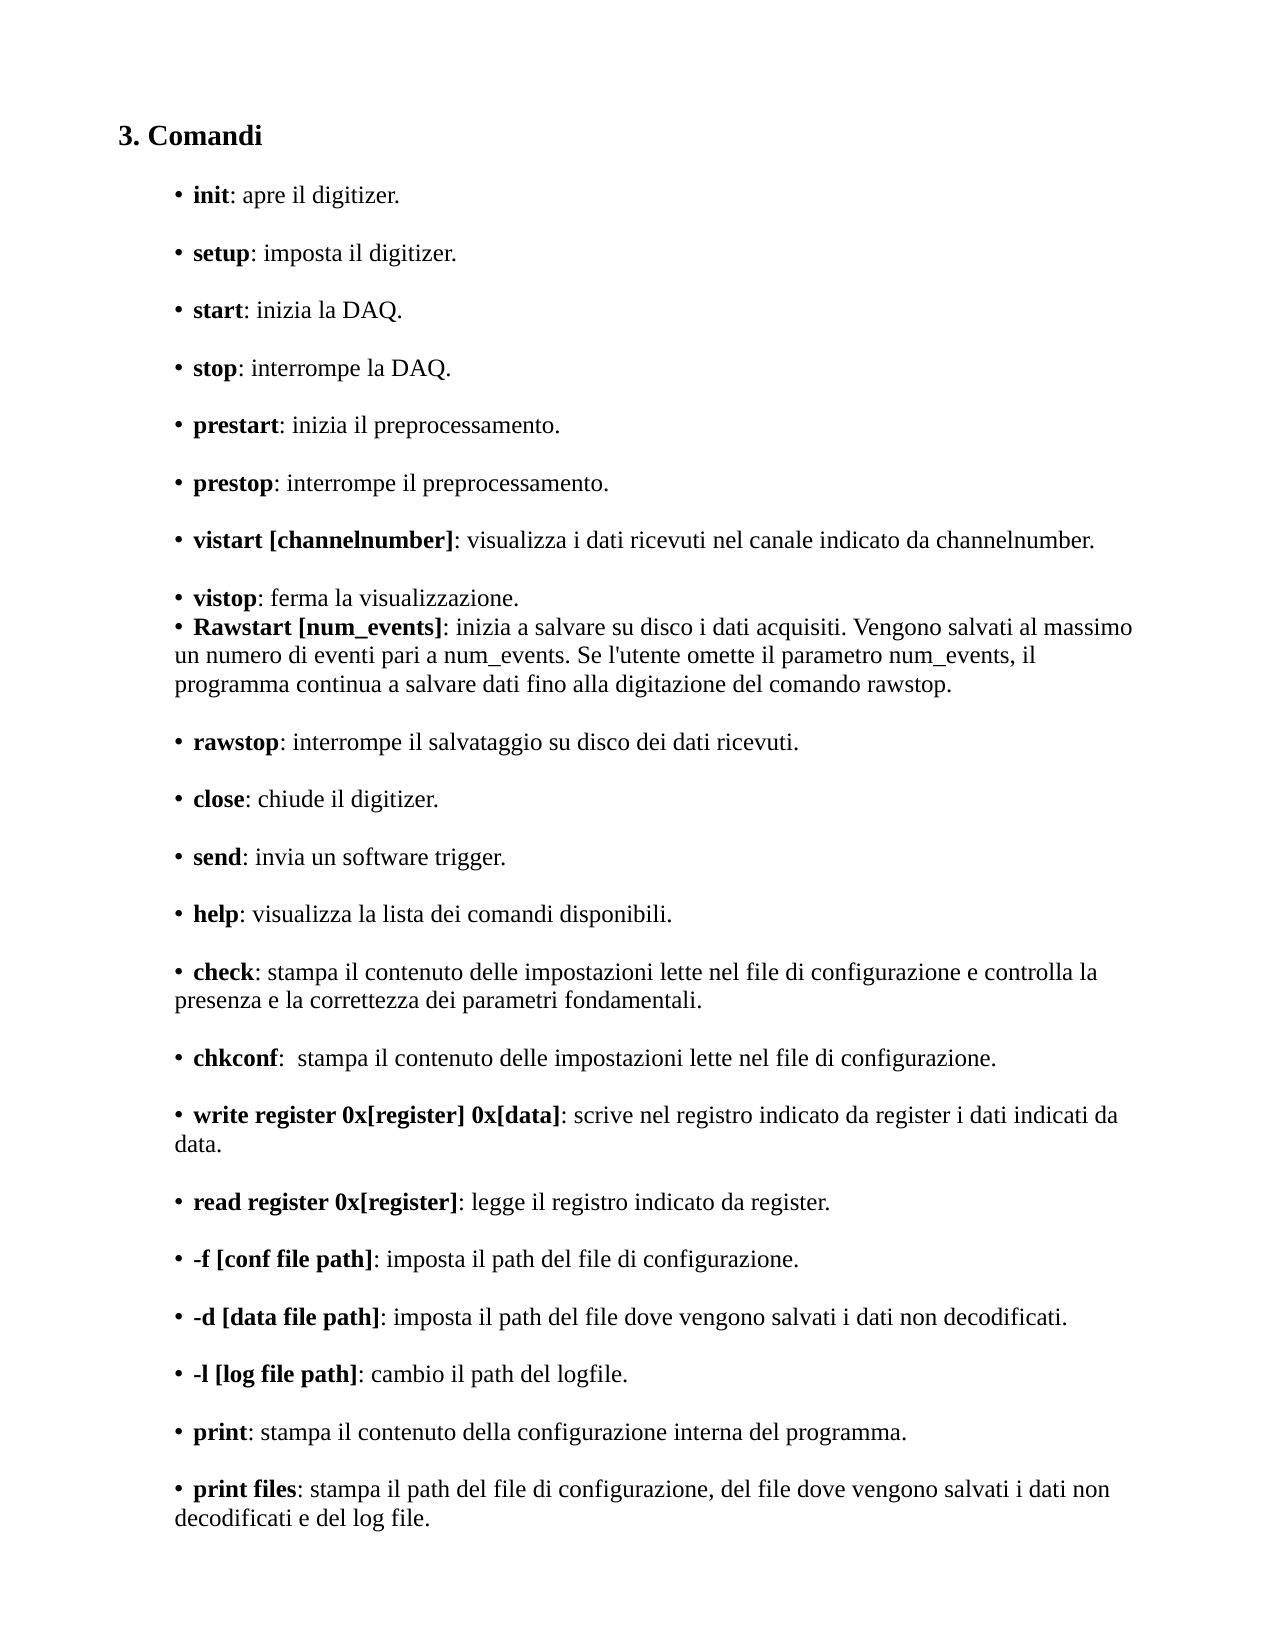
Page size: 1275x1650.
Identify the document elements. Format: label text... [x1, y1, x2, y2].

list help: visualizza la lista dei comandi disponibili. [174, 899, 1157, 928]
list Rawstart [num_events]: inizia a salvare su disco i dati acquisiti. Vengono salvati al massimo un numero di eventi pari a num_events. Se l'utente omette il parametro num_events, il programma continua a salvare dati fino alla digitazione del comando rawstop. [174, 612, 1157, 698]
list vistop: ferma la visualizzazione. [174, 583, 1157, 612]
list start: inizia la DAQ. [174, 295, 1157, 324]
list stop: interrompe la DAQ. [174, 353, 1157, 382]
list -f [conf file path]: imposta il path del file di configurazione. [174, 1244, 1157, 1273]
list rawstop: interrompe il salvataggio su disco dei dati ricevuti. [174, 727, 1157, 755]
list send: invia un software trigger. [174, 842, 1157, 870]
list check: stampa il contenuto delle impostazioni lette nel file di configurazione e controlla la presenza e la correttezza dei parametri fondamentali. [174, 957, 1157, 1014]
list init: apre il digitizer. [174, 180, 1157, 209]
list read register 0x[register]: legge il registro indicato da register. [174, 1187, 1157, 1215]
list close: chiude il digitizer. [174, 784, 1157, 813]
list setup: imposta il digitizer. [174, 238, 1157, 267]
list print files: stampa il path del file di configurazione, del file dove vengono salvati i dati non decodificati e del log file. [174, 1474, 1157, 1532]
list -d [data file path]: imposta il path del file dove vengono salvati i dati non decodificati. [174, 1302, 1157, 1330]
list prestart: inizia il preprocessamento. [174, 410, 1157, 439]
list print: stampa il contenuto della configurazione interna del programma. [174, 1417, 1157, 1445]
list vistart [channelnumber]: visualizza i dati ricevuti nel canale indicato da channelnumber. [174, 525, 1157, 554]
list prestop: interrompe il preprocessamento. [174, 468, 1157, 497]
text 3. Comandi [118, 118, 1157, 152]
list write register 0x[register] 0x[data]: scrive nel registro indicato da register i dati indicati da data. [174, 1100, 1157, 1158]
list chkconf: stampa il contenuto delle impostazioni lette nel file di configurazione. [174, 1043, 1157, 1072]
list -l [log file path]: cambio il path del logfile. [174, 1359, 1157, 1388]
